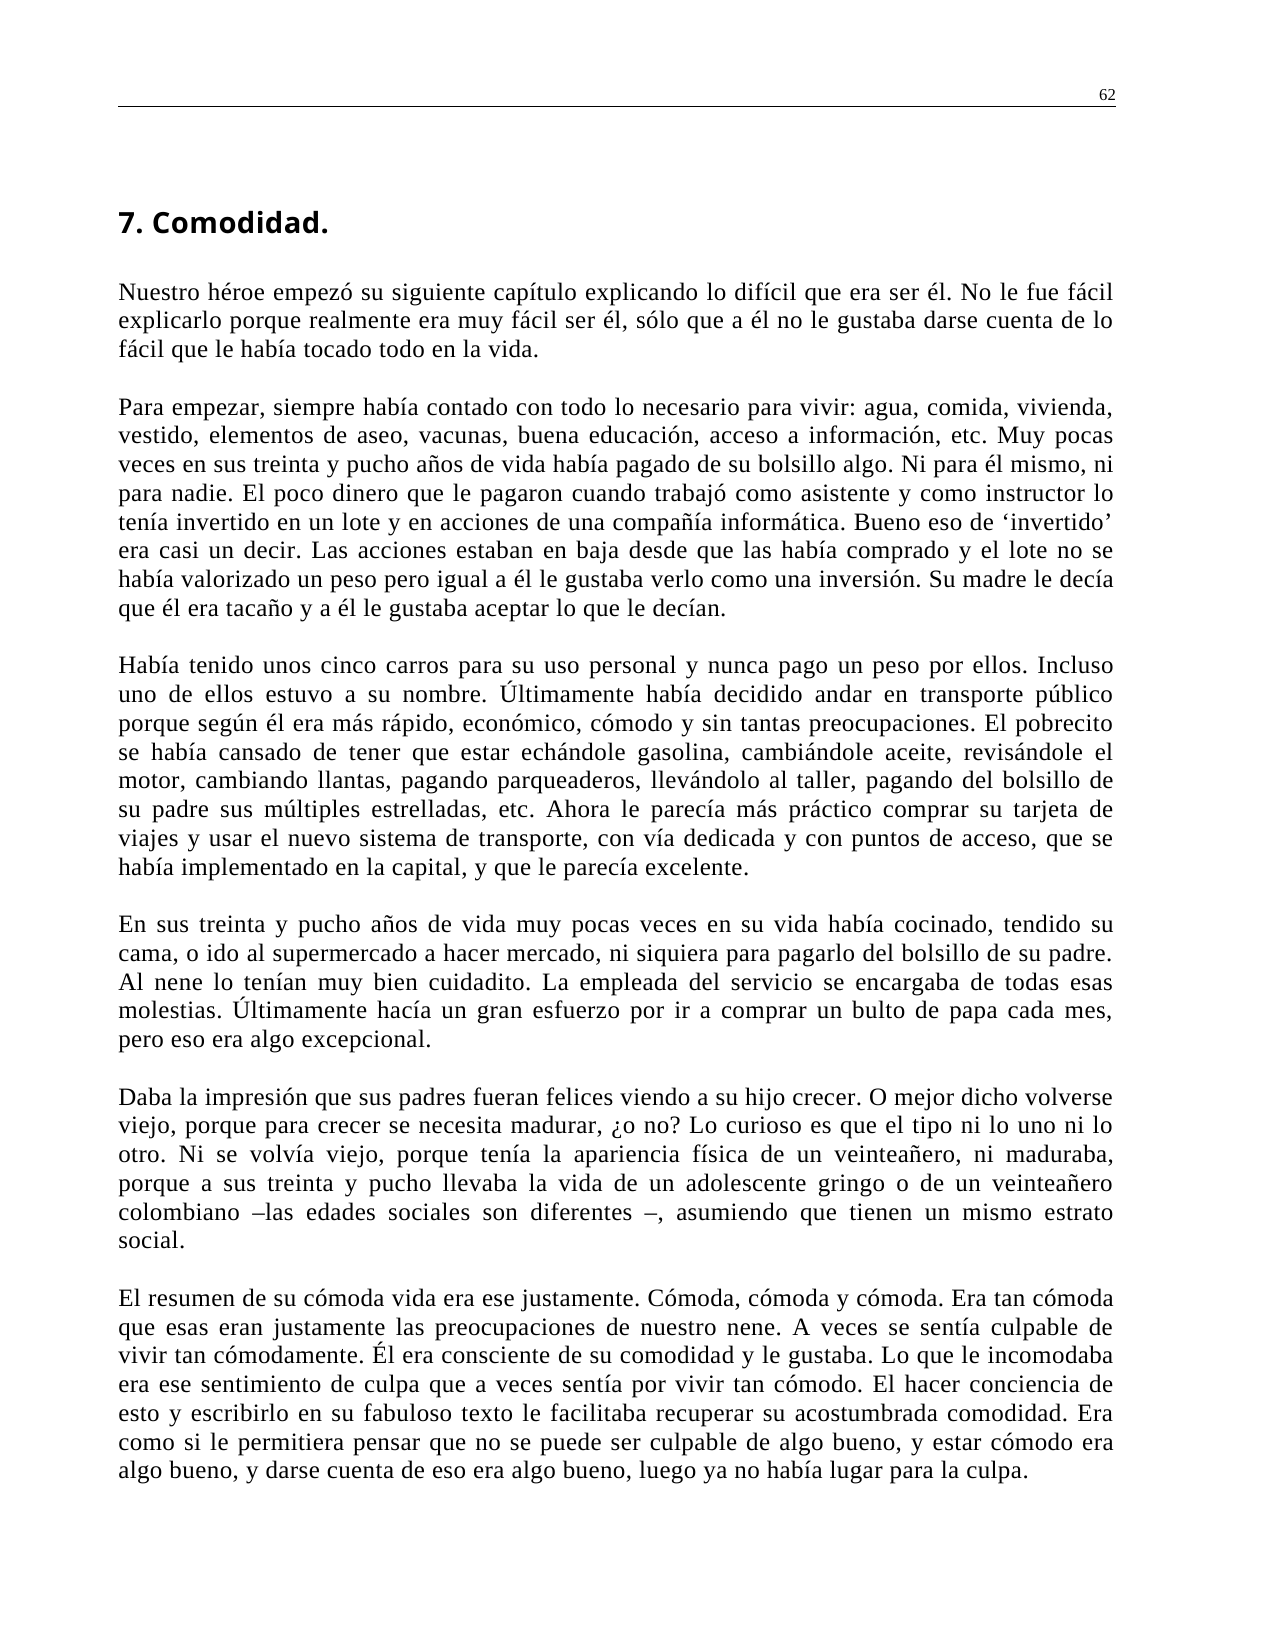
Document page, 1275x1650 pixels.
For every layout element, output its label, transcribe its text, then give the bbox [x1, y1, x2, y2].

text Había tenido unos cinco carros para su uso personal y nunca pago un peso por ellos. Incluso uno de ellos estuvo a su nombre. Últimamente había decidido andar en transporte público porque según él era más rápido, económico, cómodo y sin tantas preocupaciones. El pobrecito se había cansado de tener que estar echándole gasolina, cambiándole aceite, revisándole el motor, cambiando llantas, pagando parqueaderos, llevándolo al taller, pagando del bolsillo de su padre sus múltiples estrelladas, etc. Ahora le parecía más práctico comprar su tarjeta de viajes y usar el nuevo sistema de transporte, con vía dedicada y con puntos de acceso, que se había implementado en la capital, y que le parecía excelente. [118, 651, 1116, 881]
subtitle 7. Comodidad. [118, 202, 1116, 242]
text Para empezar, siempre había contado con todo lo necesario para vivir: agua, comida, vivienda, vestido, elementos de aseo, vacunas, buena educación, acceso a información, etc. Muy pocas veces en sus treinta y pucho años de vida había pagado de su bolsillo algo. Ni para él mismo, ni para nadie. El poco dinero que le pagaron cuando trabajó como asistente y como instructor lo tenía invertido en un lote y en acciones de una compañía informática. Bueno eso de ‘invertido’ era casi un decir. Las acciones estaban en baja desde que las había comprado y el lote no se había valorizado un peso pero igual a él le gustaba verlo como una inversión. Su madre le decía que él era tacaño y a él le gustaba aceptar lo que le decían. [118, 392, 1116, 622]
text El resumen de su cómoda vida era ese justamente. Cómoda, cómoda y cómoda. Era tan cómoda que esas eran justamente las preocupaciones de nuestro nene. A veces se sentía culpable de vivir tan cómodamente. Él era consciente de su comodidad y le gustaba. Lo que le incomodaba era ese sentimiento de culpa que a veces sentía por vivir tan cómodo. El hacer conciencia de esto y escribirlo en su fabuloso texto le facilitaba recuperar su acostumbrada comodidad. Era como si le permitiera pensar que no se puede ser culpable de algo bueno, y estar cómodo era algo bueno, y darse cuenta de eso era algo bueno, luego ya no había lugar para la culpa. [118, 1283, 1116, 1484]
text En sus treinta y pucho años de vida muy pocas veces en su vida había cocinado, tendido su cama, o ido al supermercado a hacer mercado, ni siquiera para pagarlo del bolsillo de su padre. Al nene lo tenían muy bien cuidadito. La empleada del servicio se encargaba de todas esas molestias. Últimamente hacía un gran esfuerzo por ir a comprar un bulto de papa cada mes, pero eso era algo excepcional. [118, 909, 1116, 1053]
text Nuestro héroe empezó su siguiente capítulo explicando lo difícil que era ser él. No le fue fácil explicarlo porque realmente era muy fácil ser él, sólo que a él no le gustaba darse cuenta de lo fácil que le había tocado todo en la vida. [118, 277, 1116, 363]
text Daba la impresión que sus padres fueran felices viendo a su hijo crecer. O mejor dicho volverse viejo, porque para crecer se necesita madurar, ¿o no? Lo curioso es que el tipo ni lo uno ni lo otro. Ni se volvía viejo, porque tenía la apariencia física de un veinteañero, ni maduraba, porque a sus treinta y pucho llevaba la vida de un adolescente gringo o de un veinteañero colombiano –las edades sociales son diferentes –, asumiendo que tienen un mismo estrato social. [118, 1082, 1116, 1254]
